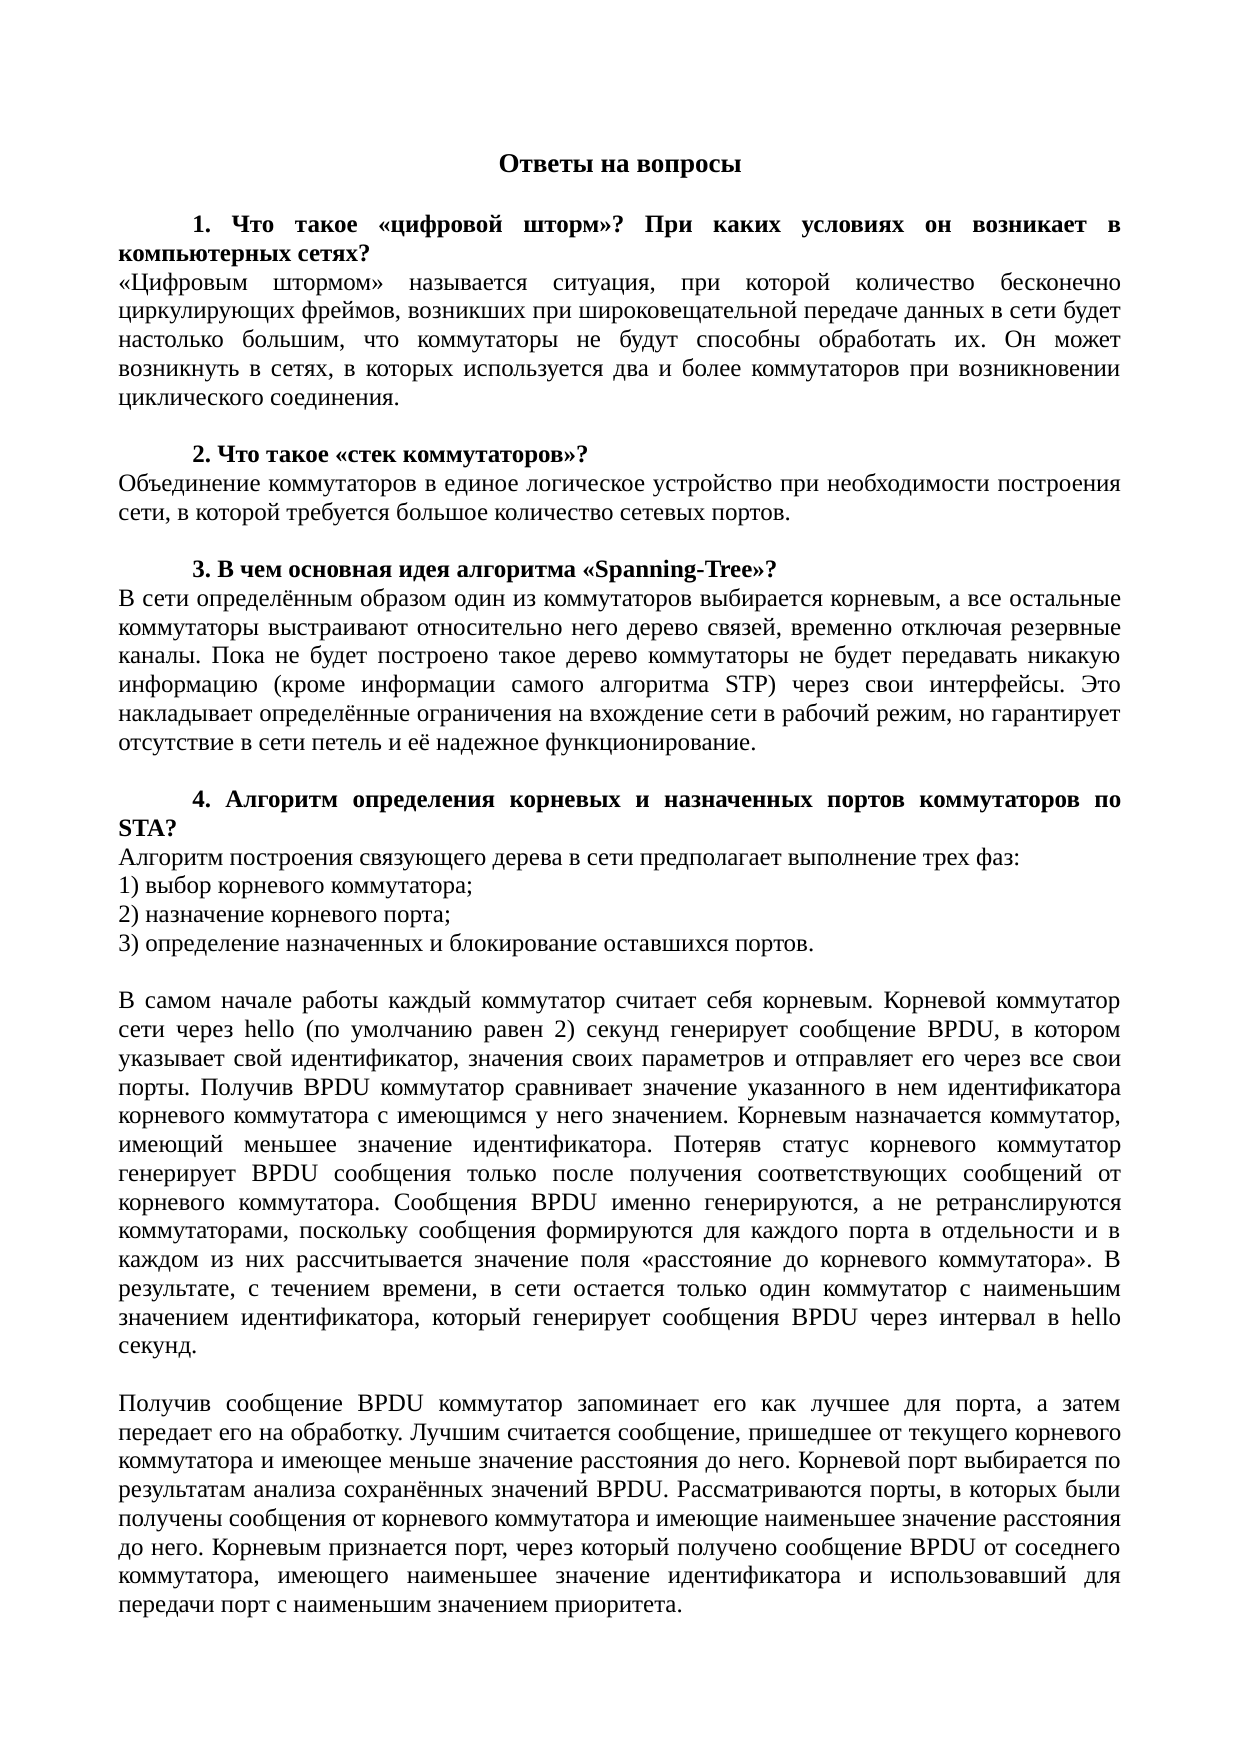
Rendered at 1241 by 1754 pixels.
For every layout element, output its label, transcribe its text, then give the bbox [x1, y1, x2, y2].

text В сети определённым образом один из коммутаторов выбирается корневым, а все остальные коммутаторы выстраивают относительно него дерево связей, временно отключая резервные каналы. Пока не будет построено такое дерево коммутаторы не будет передавать никакую информацию (кроме информации самого алгоритма STP) через свои интерфейсы. Это накладывает определённые ограничения на вхождение сети в рабочий режим, но гарантирует отсутствие в сети петель и её надежное функционирование. [118, 583, 1122, 755]
text 2) назначение корневого порта; [118, 899, 1122, 928]
text В самом начале работы каждый коммутатор считает себя корневым. Корневой коммутатор сети через hello (по умолчанию равен 2) секунд генерирует сообщение BPDU, в котором указывает свой идентификатор, значения своих параметров и отправляет его через все свои порты. Получив BPDU коммутатор сравнивает значение указанного в нем идентификатора корневого коммутатора с имеющимся у него значением. Корневым назначается коммутатор, имеющий меньшее значение идентификатора. Потеряв статус корневого коммутатор генерирует BPDU сообщения только после получения соответствующих сообщений от корневого коммутатора. Сообщения BPDU именно генерируются, а не ретранслируются коммутаторами, поскольку сообщения формируются для каждого порта в отдельности и в каждом из них рассчитывается значение поля «расстояние до корневого коммутатора». В результате, с течением времени, в сети остается только один коммутатор с наименьшим значением идентификатора, который генерирует сообщения BPDU через интервал в hello секунд. [118, 985, 1122, 1359]
text 1. Что такое «цифровой шторм»? При каких условиях он возникает в компьютерных сетях? [118, 209, 1122, 267]
text 2. Что такое «стек коммутаторов»? [118, 439, 1122, 468]
text 1) выбор корневого коммутатора; [118, 870, 1122, 899]
text 3) определение назначенных и блокирование оставшихся портов. [118, 928, 1122, 957]
text Ответы на вопросы [118, 147, 1122, 178]
text «Цифровым штормом» называется ситуация, при которой количество бесконечно циркулирующих фреймов, возникших при широковещательной передаче данных в сети будет настолько большим, что коммутаторы не будут способны обработать их. Он может возникнуть в сетях, в которых используется два и более коммутаторов при возникновении циклического соединения. [118, 267, 1122, 410]
text Объединение коммутаторов в единое логическое устройство при необходимости построения сети, в которой требуется большое количество сетевых портов. [118, 468, 1122, 525]
text 3. В чем основная идея алгоритма «Spanning-Tree»? [118, 554, 1122, 583]
text Получив сообщение BPDU коммутатор запоминает его как лучшее для порта, а затем передает его на обработку. Лучшим считается сообщение, пришедшее от текущего корневого коммутатора и имеющее меньше значение расстояния до него. Корневой порт выбирается по результатам анализа сохранённых значений BPDU. Рассматриваются порты, в которых были получены сообщения от корневого коммутатора и имеющие наименьшее значение расстояния до него. Корневым признается порт, через который получено сообщение BPDU от соседнего коммутатора, имеющего наименьшее значение идентификатора и использовавший для передачи порт с наименьшим значением приоритета. [118, 1388, 1122, 1618]
text 4. Алгоритм определения корневых и назначенных портов коммутаторов по STA? [118, 784, 1122, 842]
text Алгоритм построения связующего дерева в сети предполагает выполнение трех фаз: [118, 842, 1122, 870]
